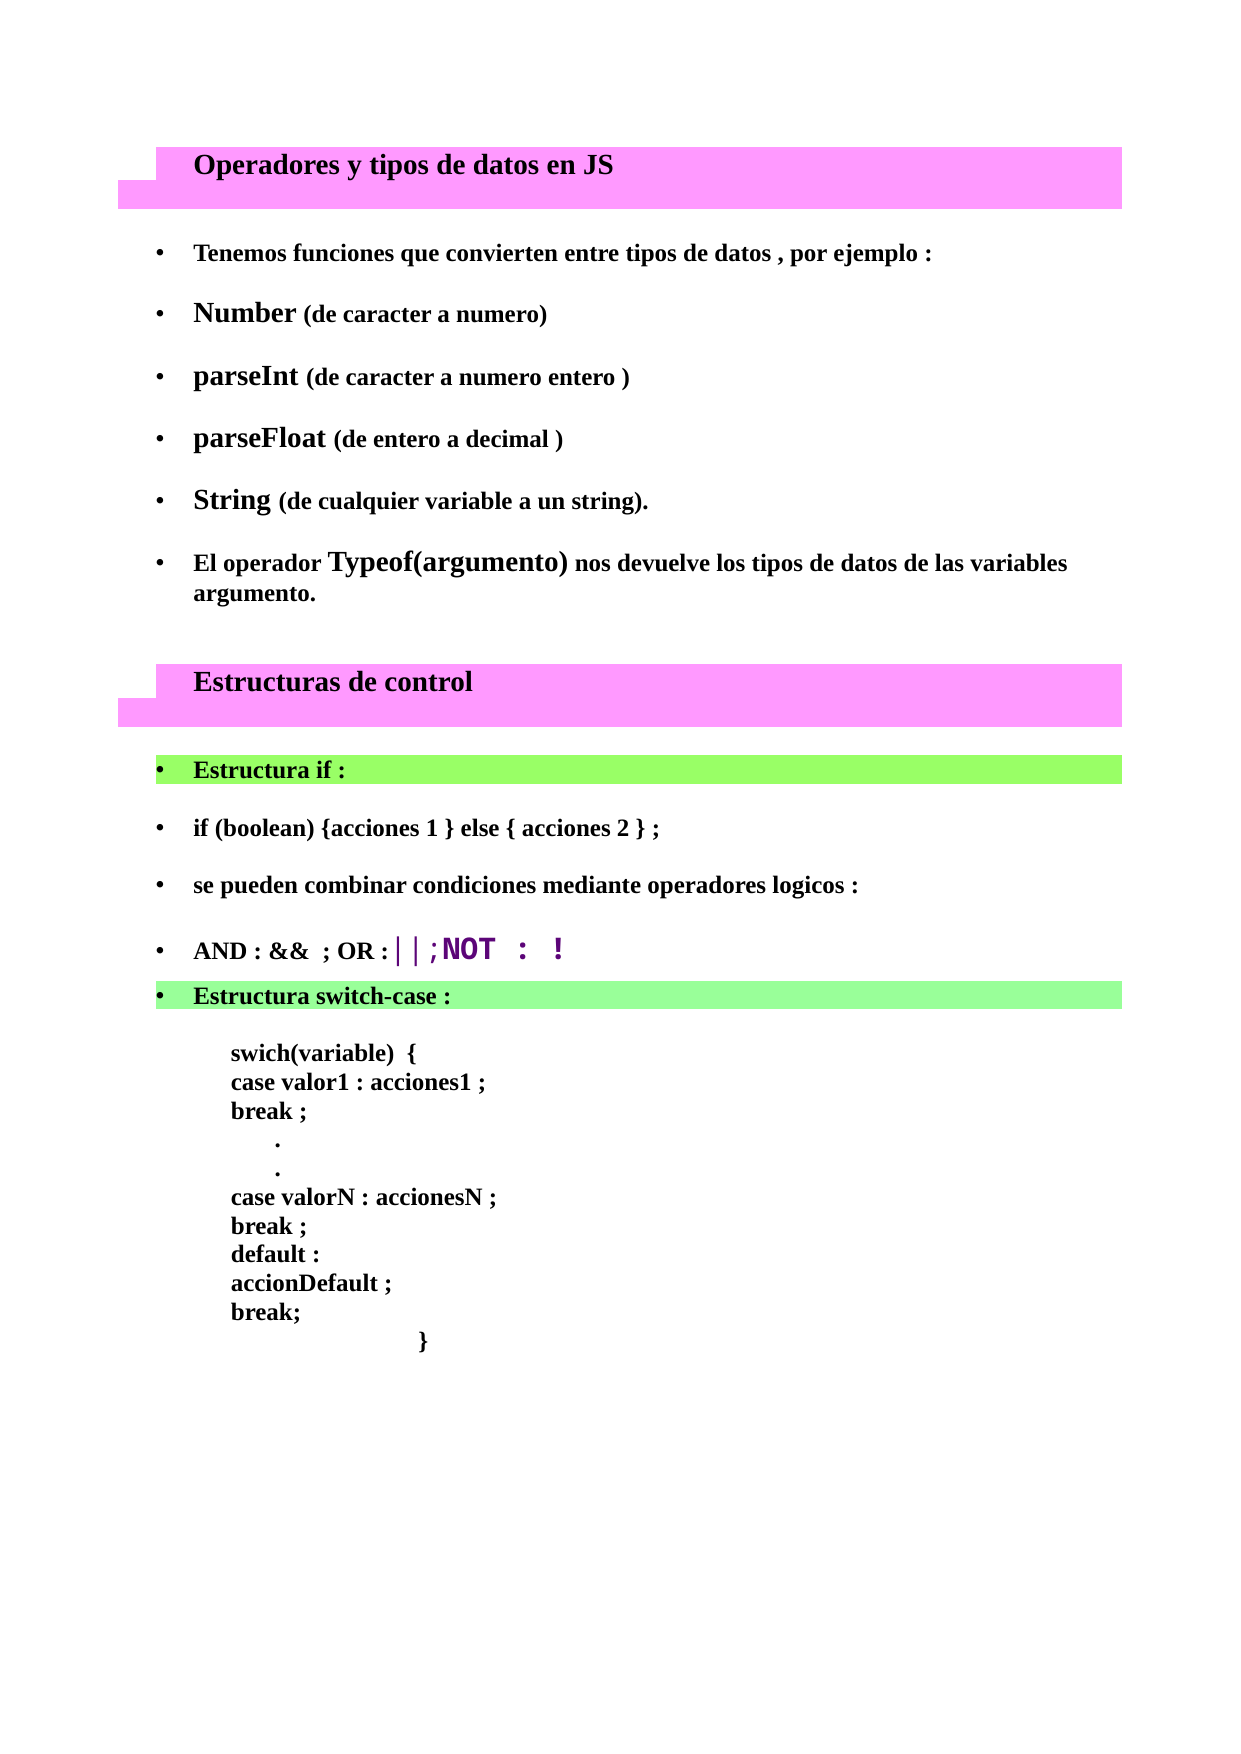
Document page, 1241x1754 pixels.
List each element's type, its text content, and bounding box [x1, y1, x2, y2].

text break; [118, 1297, 1122, 1326]
list El operador Typeof(argumento) nos devuelve los tipos de datos de las variables argumento. [156, 544, 1122, 607]
list Number (de caracter a numero) [156, 295, 1122, 329]
list parseInt (de caracter a numero entero ) [156, 358, 1122, 391]
text . [118, 1124, 1122, 1153]
list AND : && ; OR :||;NOT : ! [156, 928, 1122, 968]
text } [118, 1326, 1122, 1354]
list Tenemos funciones que convierten entre tipos de datos , por ejemplo : [156, 238, 1122, 267]
list Estructuras de control [156, 664, 1122, 698]
text default : [118, 1239, 1122, 1268]
text accionDefault ; [118, 1268, 1122, 1297]
list se pueden combinar condiciones mediante operadores logicos : [156, 870, 1122, 899]
list Estructura if : [156, 755, 1122, 784]
list Estructura switch-case : [156, 981, 1122, 1009]
text swich(variable) { [118, 1038, 1122, 1067]
list parseFloat (de entero a decimal ) [156, 420, 1122, 453]
text break ; [118, 1211, 1122, 1239]
text . [118, 1153, 1122, 1182]
list String (de cualquier variable a un string). [156, 482, 1122, 516]
text case valor1 : acciones1 ; [118, 1067, 1122, 1096]
text break ; [118, 1096, 1122, 1124]
list Operadores y tipos de datos en JS [156, 147, 1122, 180]
list if (boolean) {acciones 1 } else { acciones 2 } ; [156, 813, 1122, 842]
text case valorN : accionesN ; [118, 1182, 1122, 1211]
